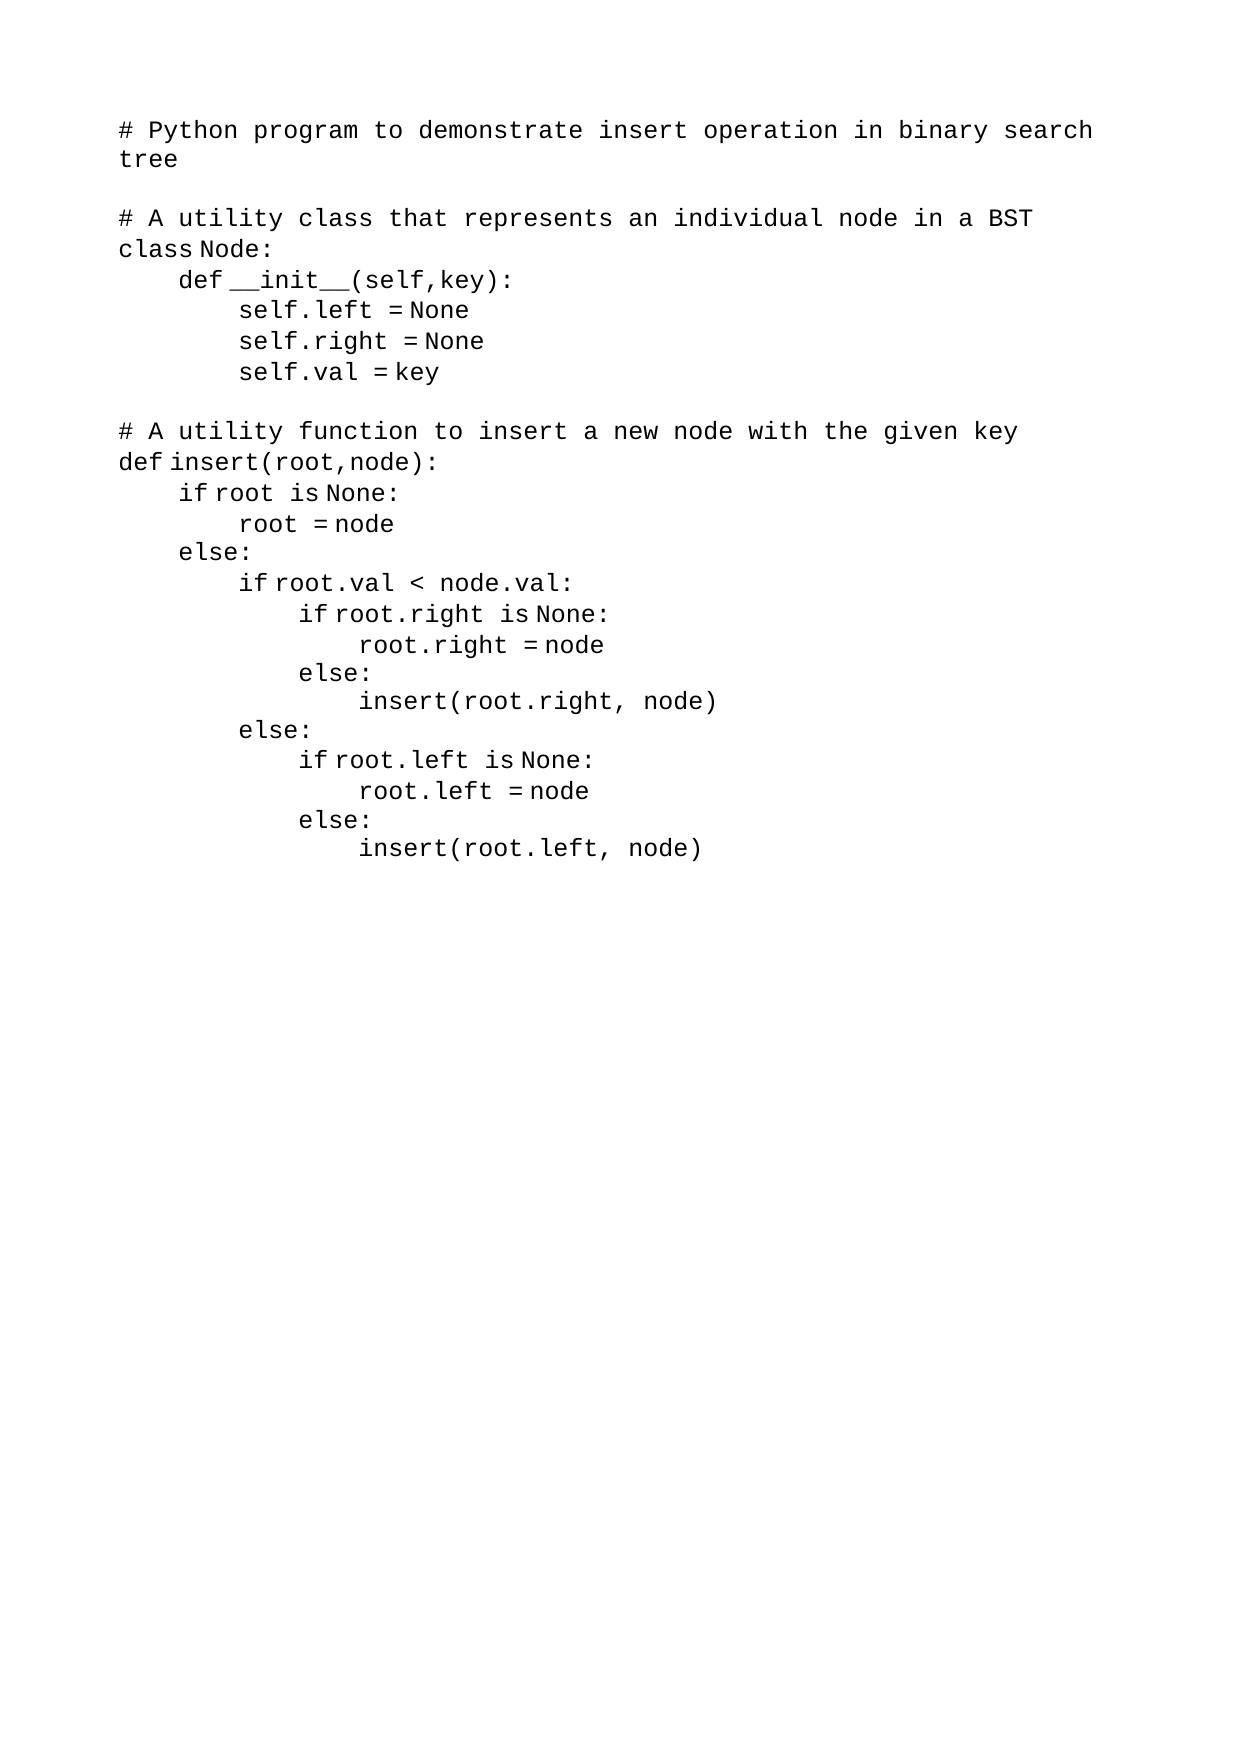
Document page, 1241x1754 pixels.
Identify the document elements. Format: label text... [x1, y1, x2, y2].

text root.left = node [118, 776, 1122, 807]
text if root is None: [118, 478, 1122, 509]
text else: [118, 661, 1122, 689]
text root.right = node [118, 630, 1122, 661]
text else: [118, 540, 1122, 568]
text self.left = None [118, 296, 1122, 326]
text if root.right is None: [118, 599, 1122, 630]
text else: [118, 807, 1122, 836]
text self.val = key [118, 357, 1122, 388]
text if root.val < node.val: [118, 568, 1122, 599]
text root = node [118, 509, 1122, 540]
text else: [118, 717, 1122, 746]
text # A utility class that represents an individual node in a BST [118, 206, 1122, 234]
text def insert(root,node): [118, 447, 1122, 478]
text insert(root.right, node) [118, 689, 1122, 717]
text insert(root.left, node) [118, 836, 1122, 864]
text class Node: [118, 234, 1122, 265]
text # Python program to demonstrate insert operation in binary search tree [118, 118, 1122, 175]
text self.right = None [118, 326, 1122, 357]
text def __init__(self,key): [118, 265, 1122, 296]
text # A utility function to insert a new node with the given key [118, 419, 1122, 447]
text if root.left is None: [118, 746, 1122, 776]
